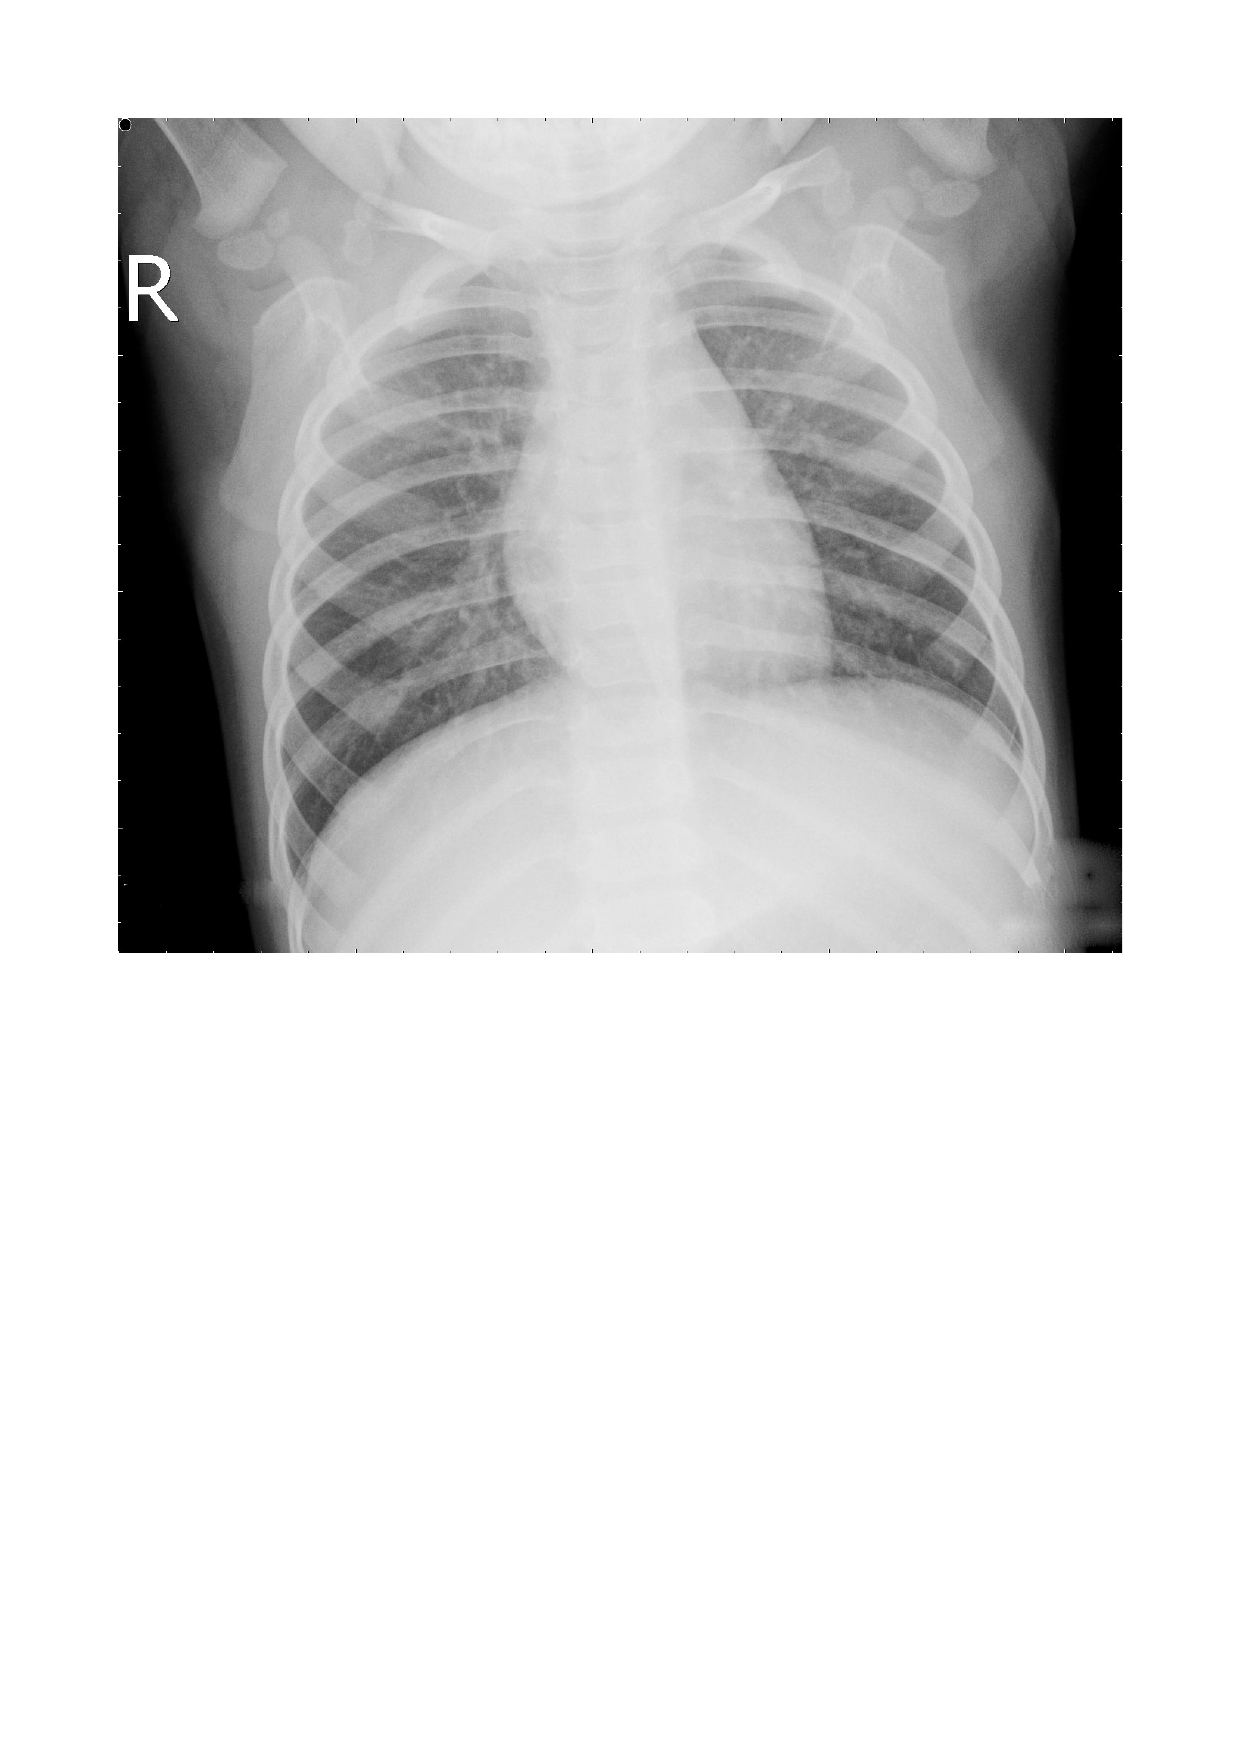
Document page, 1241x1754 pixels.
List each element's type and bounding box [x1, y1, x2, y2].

picture [118, 118, 1123, 953]
